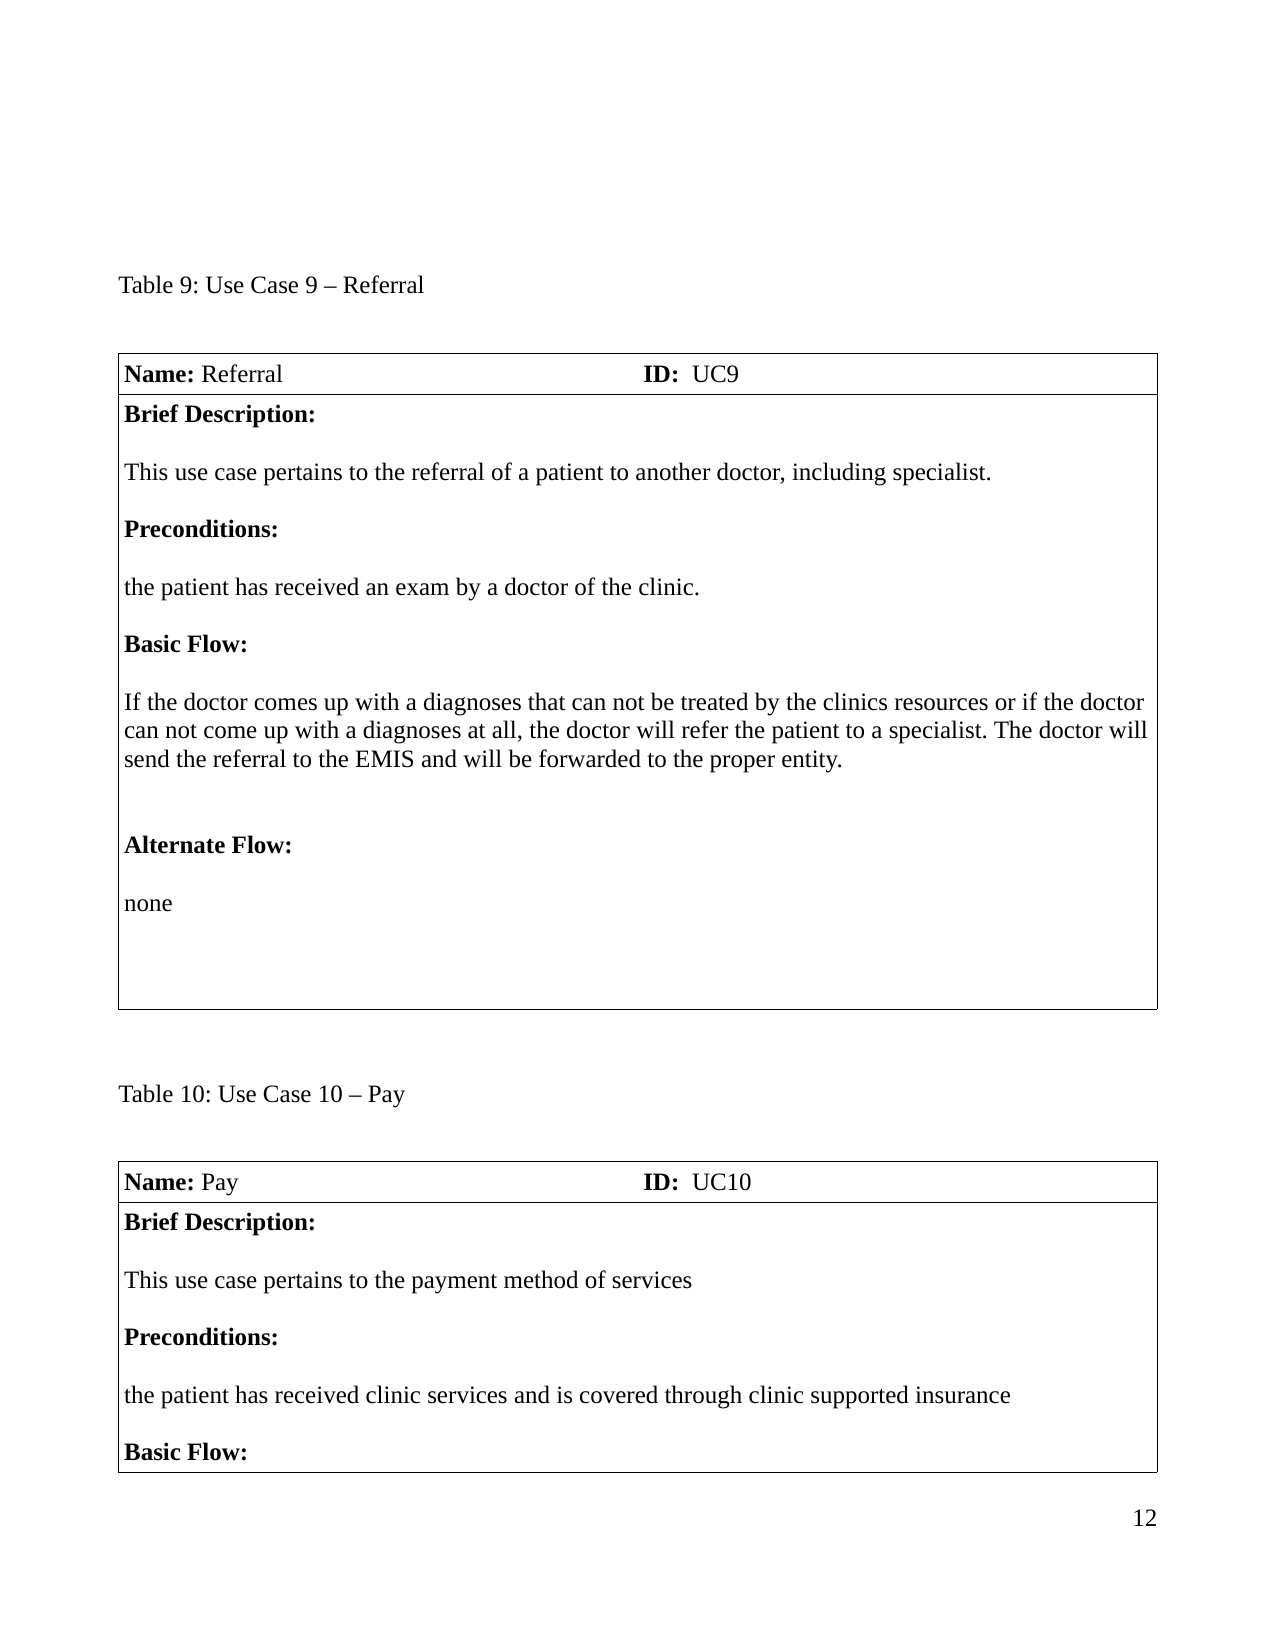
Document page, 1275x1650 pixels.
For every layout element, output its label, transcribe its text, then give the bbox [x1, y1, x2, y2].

table_cell Brief Description: This use case pertains to the payment method of services Preconditions: the patient has received clinic services and is covered through clinic supported insurance Basic Flow: [119, 1203, 1157, 1472]
table_cell Brief Description: This use case pertains to the referral of a patient to another doctor, including specialist. Preconditions: the patient has received an exam by a doctor of the clinic. Basic Flow: If the doctor comes up with a diagnoses that can not be treated by the clinics resources or if the doctor can not come up with a diagnoses at all, the doctor will refer the patient to a specialist. The doctor will send the referral to the EMIS and will be forwarded to the proper entity. Alternate Flow: none [119, 395, 1157, 1009]
table_header Name: Referral [119, 354, 637, 393]
text Table 10: Use Case 10 – Pay [118, 1079, 1157, 1108]
text Table 9: Use Case 9 – Referral [118, 271, 1157, 299]
table_header Name: Pay [119, 1162, 637, 1202]
table_header ID: UC9 [638, 354, 1157, 393]
table_header ID: UC10 [638, 1162, 1157, 1202]
